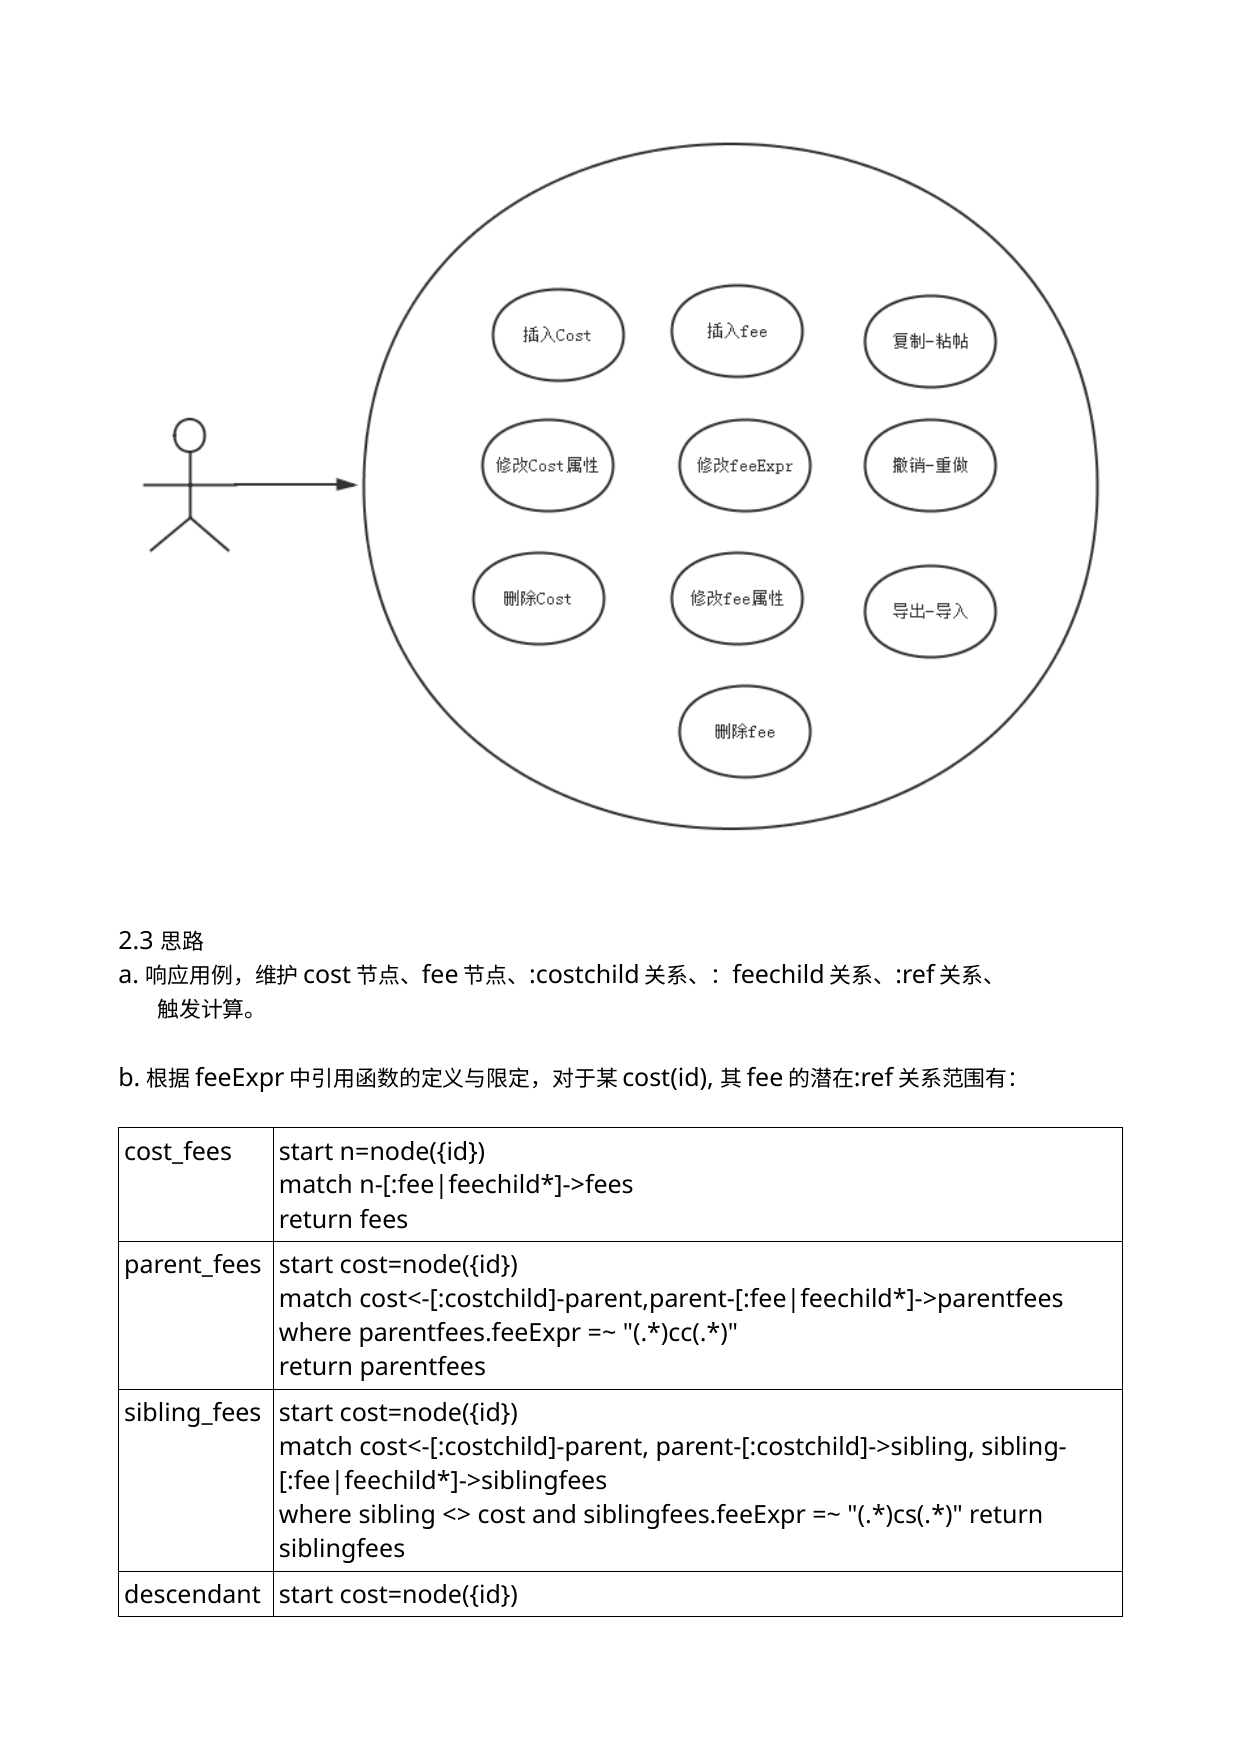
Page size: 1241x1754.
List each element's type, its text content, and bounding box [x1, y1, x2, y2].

table_cell start cost=node({id}) [274, 1572, 1122, 1616]
table_cell descendant [119, 1572, 273, 1616]
text 触发计算。 [118, 991, 1122, 1025]
picture [118, 118, 1123, 855]
table_cell parent_fees [119, 1242, 273, 1389]
table_cell sibling_fees [119, 1390, 273, 1571]
table_cell start cost=node({id}) match cost<-[:costchild]-parent,parent-[:fee|feechild*]->parentfees where parentfees.feeExpr =~ "(.*)cc(.*)" return parentfees [274, 1242, 1122, 1389]
text b. 根据feeExpr中引用函数的定义与限定，对于某cost(id), 其fee的潜在:ref关系范围有： [118, 1059, 1122, 1093]
text a. 响应用例，维护cost节点、fee节点、:costchild关系、：feechild关系、:ref关系、 [118, 957, 1122, 991]
table_header cost_fees [119, 1128, 273, 1241]
text 2.3 思路 [118, 923, 1122, 957]
table_cell start cost=node({id}) match cost<-[:costchild]-parent, parent-[:costchild]->sibling, sibling-[:fee|feechild*]->siblingfees where sibling <> cost and siblingfees.feeExpr =~ "(.*)cs(.*)" return siblingfees [274, 1390, 1122, 1571]
table_header start n=node({id}) match n-[:fee|feechild*]->fees return fees [274, 1128, 1122, 1241]
